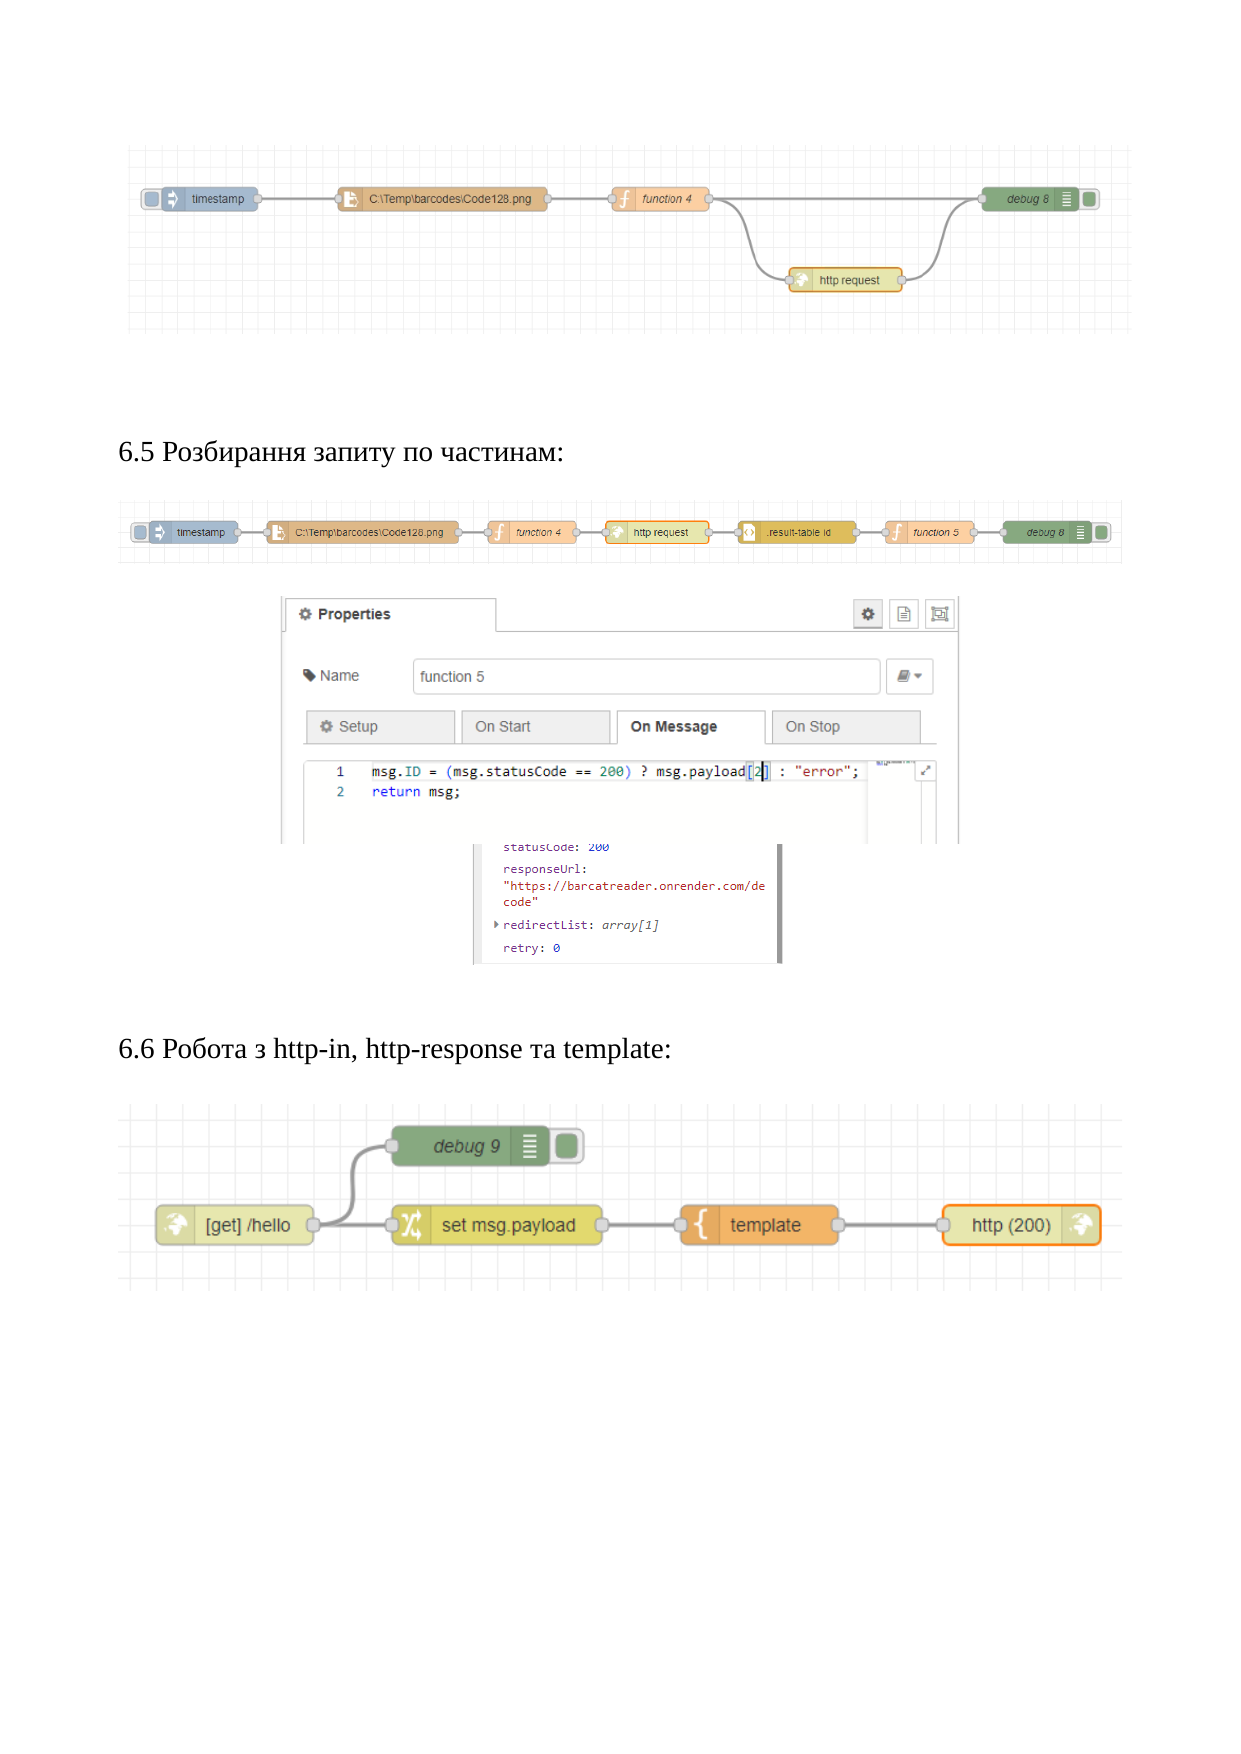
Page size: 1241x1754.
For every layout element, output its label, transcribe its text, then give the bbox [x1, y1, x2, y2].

picture [118, 500, 1123, 564]
picture [127, 145, 1132, 334]
text 6.5 Розбирання запиту по частинам: [118, 434, 1122, 468]
picture [118, 1104, 1123, 1291]
picture [280, 596, 961, 965]
text 6.6 Робота з http-in, http-response та template: [118, 1032, 1122, 1065]
